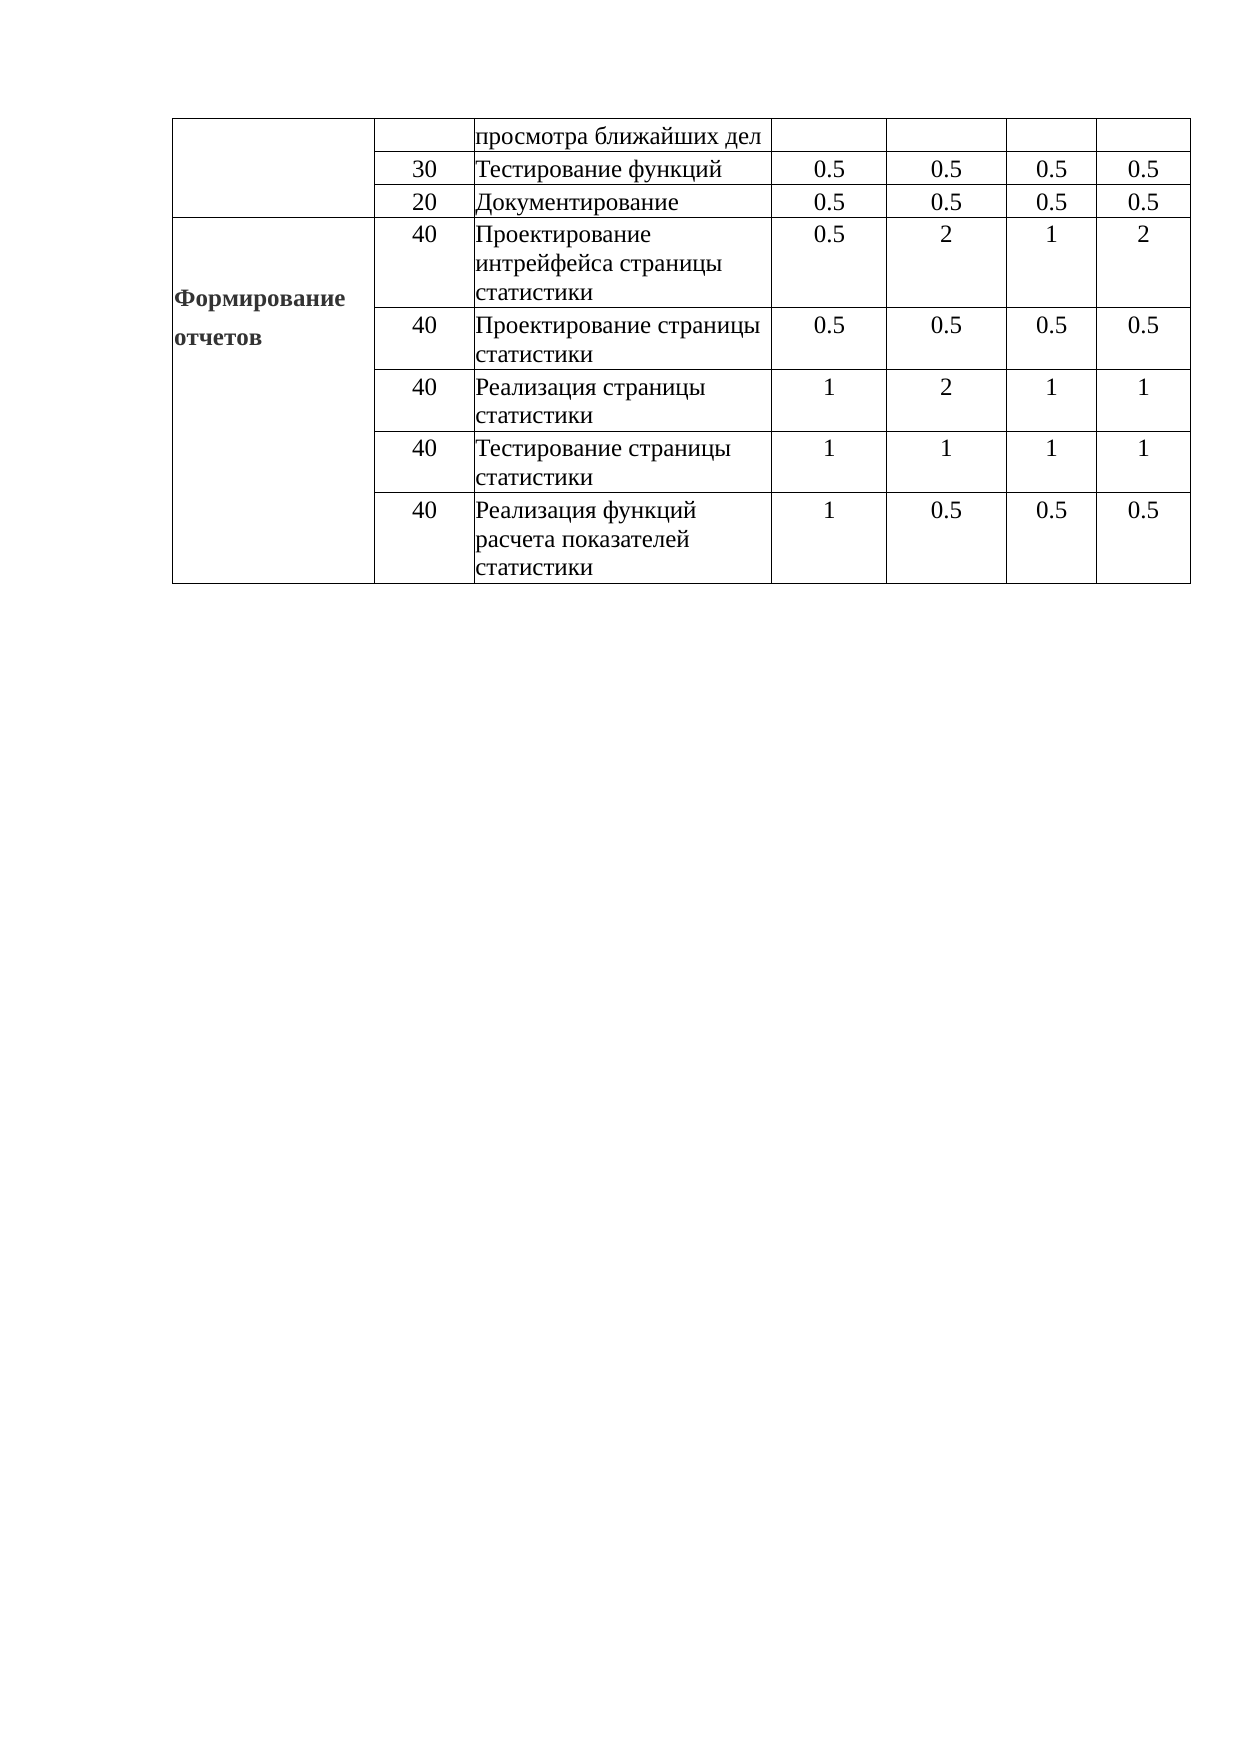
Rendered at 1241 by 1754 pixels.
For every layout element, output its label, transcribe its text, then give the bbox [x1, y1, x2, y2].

table_cell 40 [375, 432, 474, 492]
table_cell 2 [887, 218, 1006, 307]
table_cell [173, 119, 374, 217]
table_cell 40 [375, 308, 474, 369]
table_cell [1007, 119, 1096, 151]
table_cell 0.5 [1097, 152, 1190, 184]
table_cell 0.5 [1097, 493, 1190, 583]
table_cell 0.5 [1097, 308, 1190, 369]
table_cell Реализация функций расчета показателей статистики [475, 493, 771, 583]
table_cell 0.5 [772, 218, 886, 307]
table_cell 1 [887, 432, 1006, 492]
table_cell 1 [772, 370, 886, 431]
table_cell 0.5 [887, 152, 1006, 184]
table_cell [772, 119, 886, 151]
table_cell Тестирование страницы статистики [475, 432, 771, 492]
table_cell [375, 119, 474, 151]
table_cell 2 [887, 370, 1006, 431]
table_cell 0.5 [1007, 152, 1096, 184]
table_cell [1097, 119, 1190, 151]
table_cell Формирование отчетов [173, 218, 374, 583]
table_cell 1 [1007, 432, 1096, 492]
table_cell Тестирование функций [475, 152, 771, 184]
table_cell 1 [1097, 370, 1190, 431]
table_cell 1 [1007, 218, 1096, 307]
table_cell 0.5 [772, 152, 886, 184]
table_cell 40 [375, 493, 474, 583]
table_cell Документирование [475, 185, 771, 217]
table_cell [887, 119, 1006, 151]
table_cell 1 [1097, 432, 1190, 492]
table_cell 1 [772, 432, 886, 492]
table_cell 1 [772, 493, 886, 583]
table_cell 40 [375, 218, 474, 307]
table_cell 0.5 [1007, 185, 1096, 217]
table_cell 1 [1007, 370, 1096, 431]
table_cell Проектирование интрейфейса страницы статистики [475, 218, 771, 307]
table_cell 20 [375, 185, 474, 217]
table_cell Реализация страницы статистики [475, 370, 771, 431]
table_cell 0.5 [887, 493, 1006, 583]
table_cell 0.5 [772, 308, 886, 369]
table_cell 0.5 [1007, 308, 1096, 369]
table_cell 40 [375, 370, 474, 431]
table_cell 0.5 [1007, 493, 1096, 583]
table_cell 0.5 [887, 185, 1006, 217]
table_cell 0.5 [1097, 185, 1190, 217]
table_cell просмотра ближайших дел [475, 119, 771, 151]
table_cell 30 [375, 152, 474, 184]
table_cell 0.5 [887, 308, 1006, 369]
table_cell 2 [1097, 218, 1190, 307]
table_cell Проектирование страницы статистики [475, 308, 771, 369]
table_cell 0.5 [772, 185, 886, 217]
